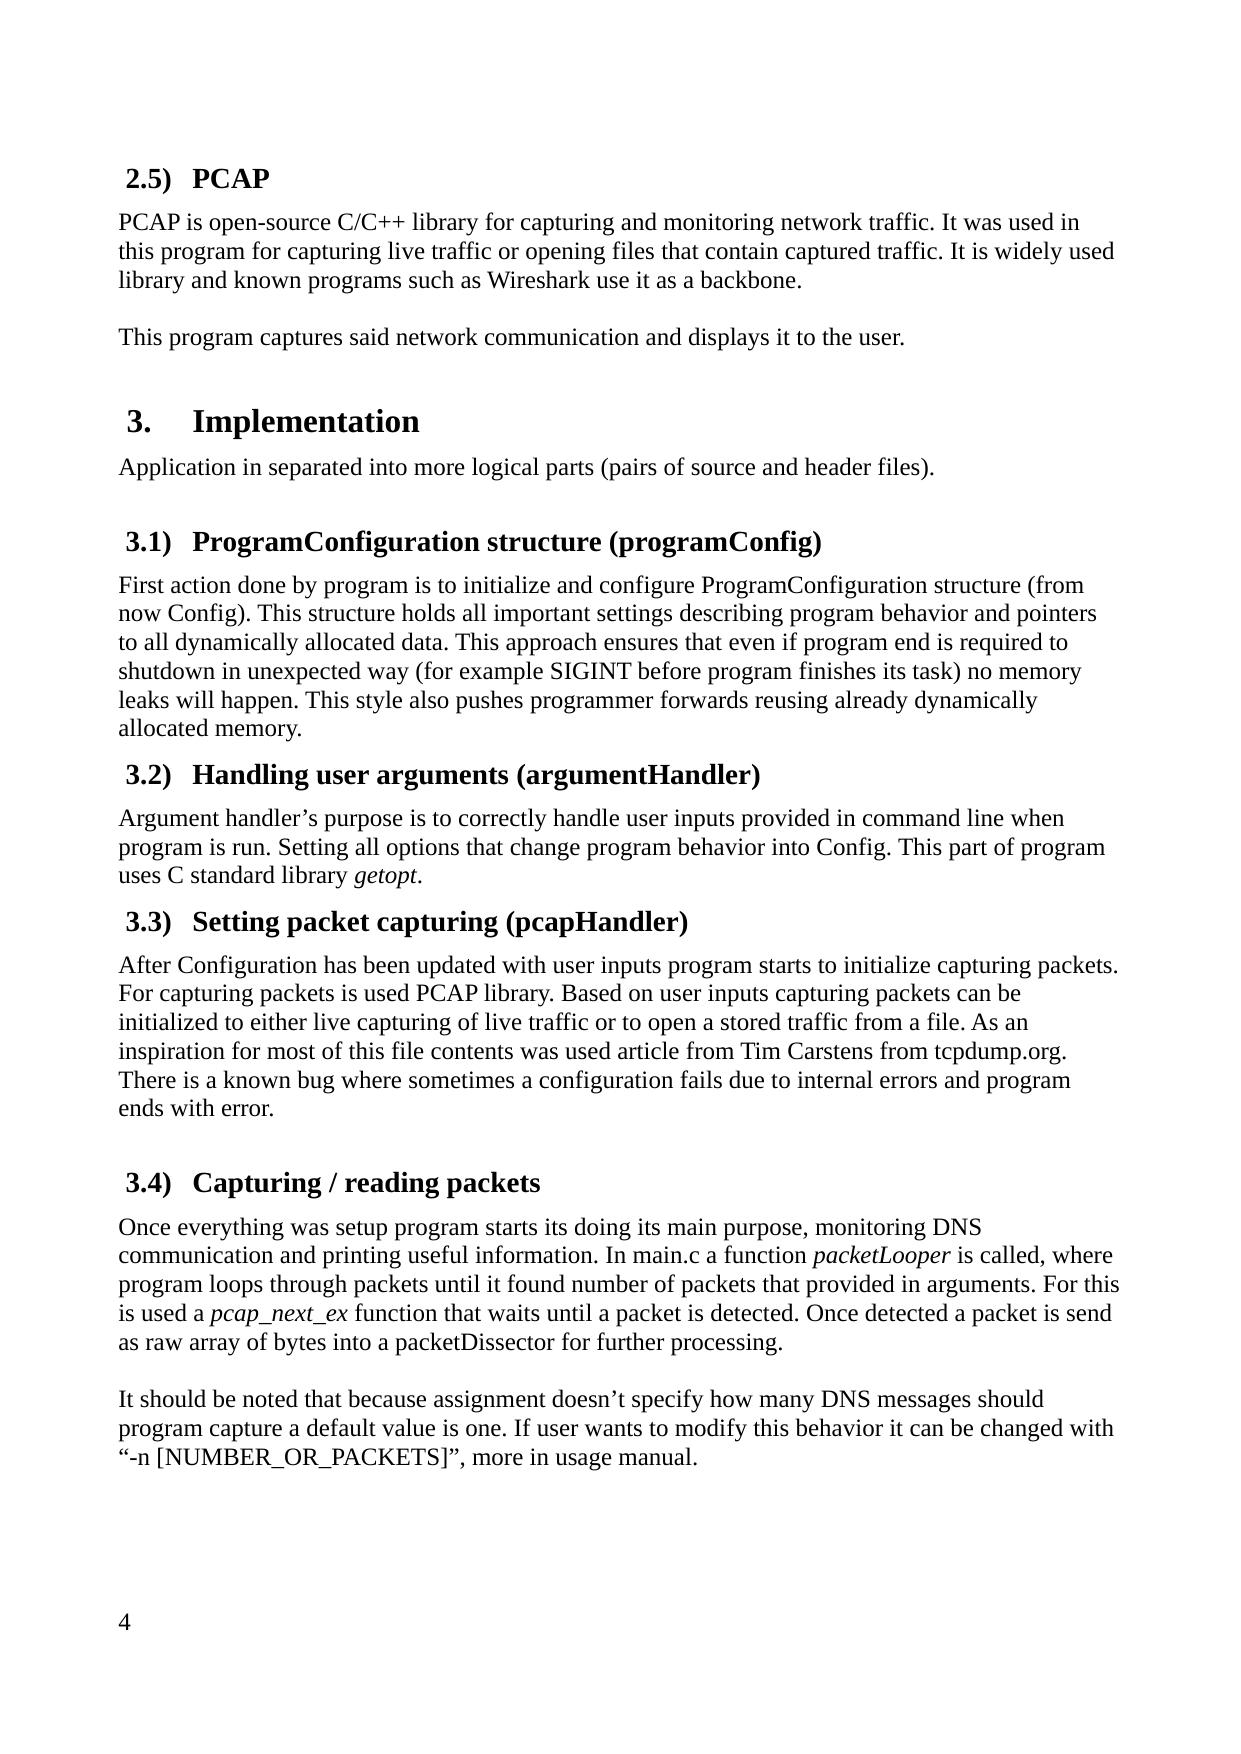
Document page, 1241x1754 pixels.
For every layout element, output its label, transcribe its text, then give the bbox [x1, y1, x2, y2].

subtitle Setting packet capturing (pcapHandler) [118, 904, 1122, 937]
subtitle Handling user arguments (argumentHandler) [118, 757, 1122, 790]
text Argument handler’s purpose is to correctly handle user inputs provided in command line when program is run. Setting all options that change program behavior into Config. This part of program uses C standard library getopt. [118, 803, 1122, 889]
subtitle Implementation [118, 401, 1122, 439]
text PCAP is open-source C/C++ library for capturing and monitoring network traffic. It was used in this program for capturing live traffic or opening files that contain captured traffic. It is widely used library and known programs such as Wireshark use it as a backbone. [118, 207, 1122, 294]
subtitle Capturing / reading packets [118, 1166, 1122, 1199]
text After Configuration has been updated with user inputs program starts to initialize capturing packets. For capturing packets is used PCAP library. Based on user inputs capturing packets can be initialized to either live capturing of live traffic or to open a stored traffic from a file. As an inspiration for most of this file contents was used article from Tim Carstens from tcpdump.org. There is a known bug where sometimes a configuration fails due to internal errors and program ends with error. [118, 950, 1122, 1122]
text This program captures said network communication and displays it to the user. [118, 322, 1122, 351]
text It should be noted that because assignment doesn’t specify how many DNS messages should program capture a default value is one. If user wants to modify this behavior it can be changed with “-n [NUMBER_OR_PACKETS]”, more in usage manual. [118, 1384, 1122, 1470]
text First action done by program is to initialize and configure ProgramConfiguration structure (from now Config). This structure holds all important settings describing program behavior and pointers to all dynamically allocated data. This approach ensures that even if program end is required to shutdown in unexpected way (for example SIGINT before program finishes its task) no memory leaks will happen. This style also pushes programmer forwards reusing already dynamically allocated memory. [118, 570, 1122, 742]
text Once everything was setup program starts its doing its main purpose, monitoring DNS communication and printing useful information. In main.c a function packetLooper is called, where program loops through packets until it found number of packets that provided in arguments. For this is used a pcap_next_ex function that waits until a packet is detected. Once detected a packet is send as raw array of bytes into a packetDissector for further processing. [118, 1212, 1122, 1355]
subtitle ProgramConfiguration structure (programConfig) [118, 524, 1122, 557]
subtitle PCAP [118, 161, 1122, 195]
text Application in separated into more logical parts (pairs of source and header files). [118, 452, 1122, 480]
